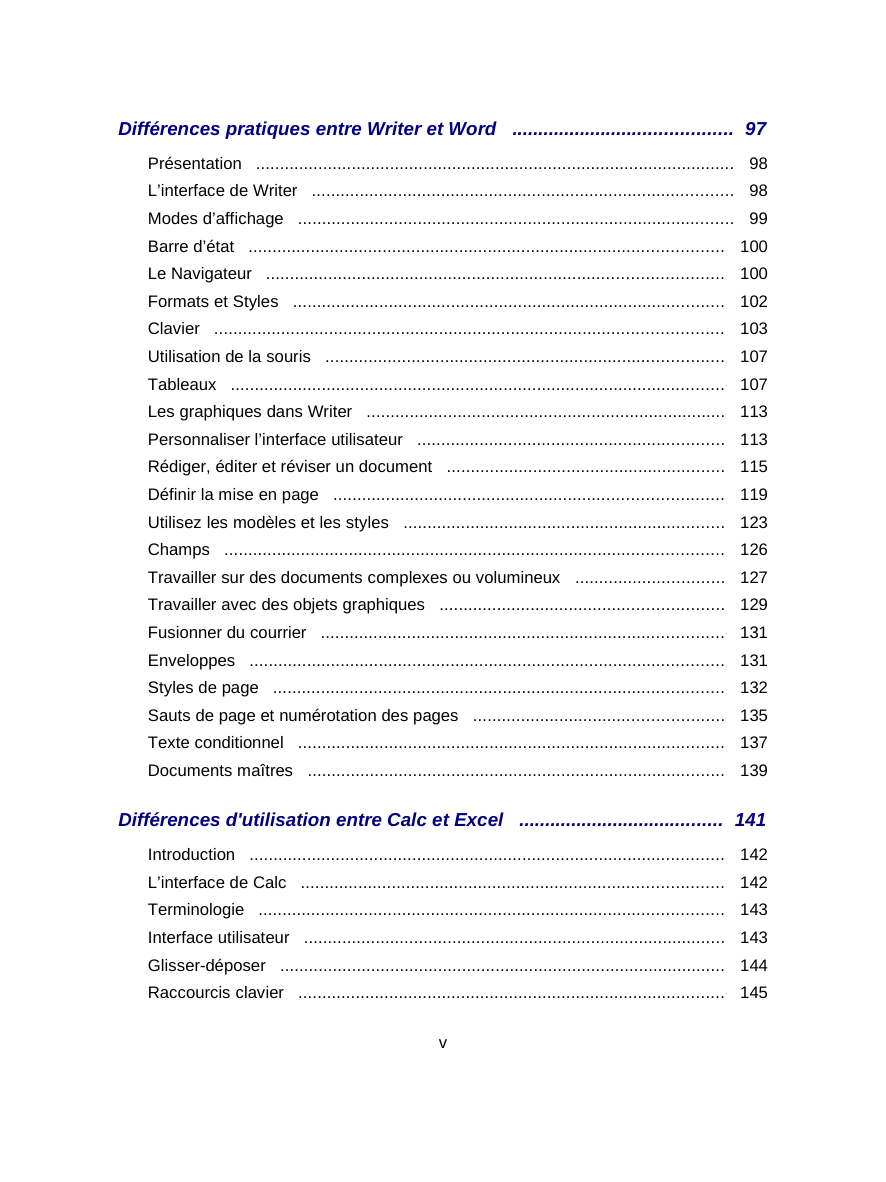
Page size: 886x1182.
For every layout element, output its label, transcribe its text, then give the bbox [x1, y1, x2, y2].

text L’interface de Writer 98 [148, 182, 768, 200]
text Présentation 98 [148, 154, 768, 173]
text Tableaux 107 [148, 375, 768, 393]
text Personnaliser l’interface utilisateur 113 [148, 430, 768, 449]
text Rédiger, éditer et réviser un document 115 [148, 458, 768, 476]
text Travailler avec des objets graphiques 129 [148, 596, 768, 614]
text Sauts de page et numérotation des pages 135 [148, 706, 768, 725]
text Documents maîtres 139 [148, 761, 768, 780]
text Texte conditionnel 137 [148, 734, 768, 752]
text Interface utilisateur 143 [148, 928, 768, 947]
text Le Navigateur 100 [148, 264, 768, 283]
text Clavier 103 [148, 319, 768, 338]
text Enveloppes 131 [148, 651, 768, 669]
text Terminologie 143 [148, 901, 768, 919]
text Raccourcis clavier 145 [148, 983, 768, 1002]
text Utilisez les modèles et les styles 123 [148, 513, 768, 532]
text Fusionner du courrier 131 [148, 623, 768, 642]
text Champs 126 [148, 540, 768, 559]
text Barre d’état 100 [148, 237, 768, 256]
text Différences d'utilisation entre Calc et Excel 141 [118, 809, 768, 831]
text Introduction 142 [148, 845, 768, 864]
text Définir la mise en page 119 [148, 485, 768, 504]
text Travailler sur des documents complexes ou volumineux 127 [148, 568, 768, 587]
text Glisser-déposer 144 [148, 956, 768, 974]
text Utilisation de la souris 107 [148, 347, 768, 366]
text Styles de page 132 [148, 678, 768, 697]
text L’interface de Calc 142 [148, 873, 768, 892]
text Différences pratiques entre Writer et Word 97 [118, 118, 768, 139]
text Modes d’affichage 99 [148, 209, 768, 228]
text Formats et Styles 102 [148, 292, 768, 311]
text Les graphiques dans Writer 113 [148, 402, 768, 421]
